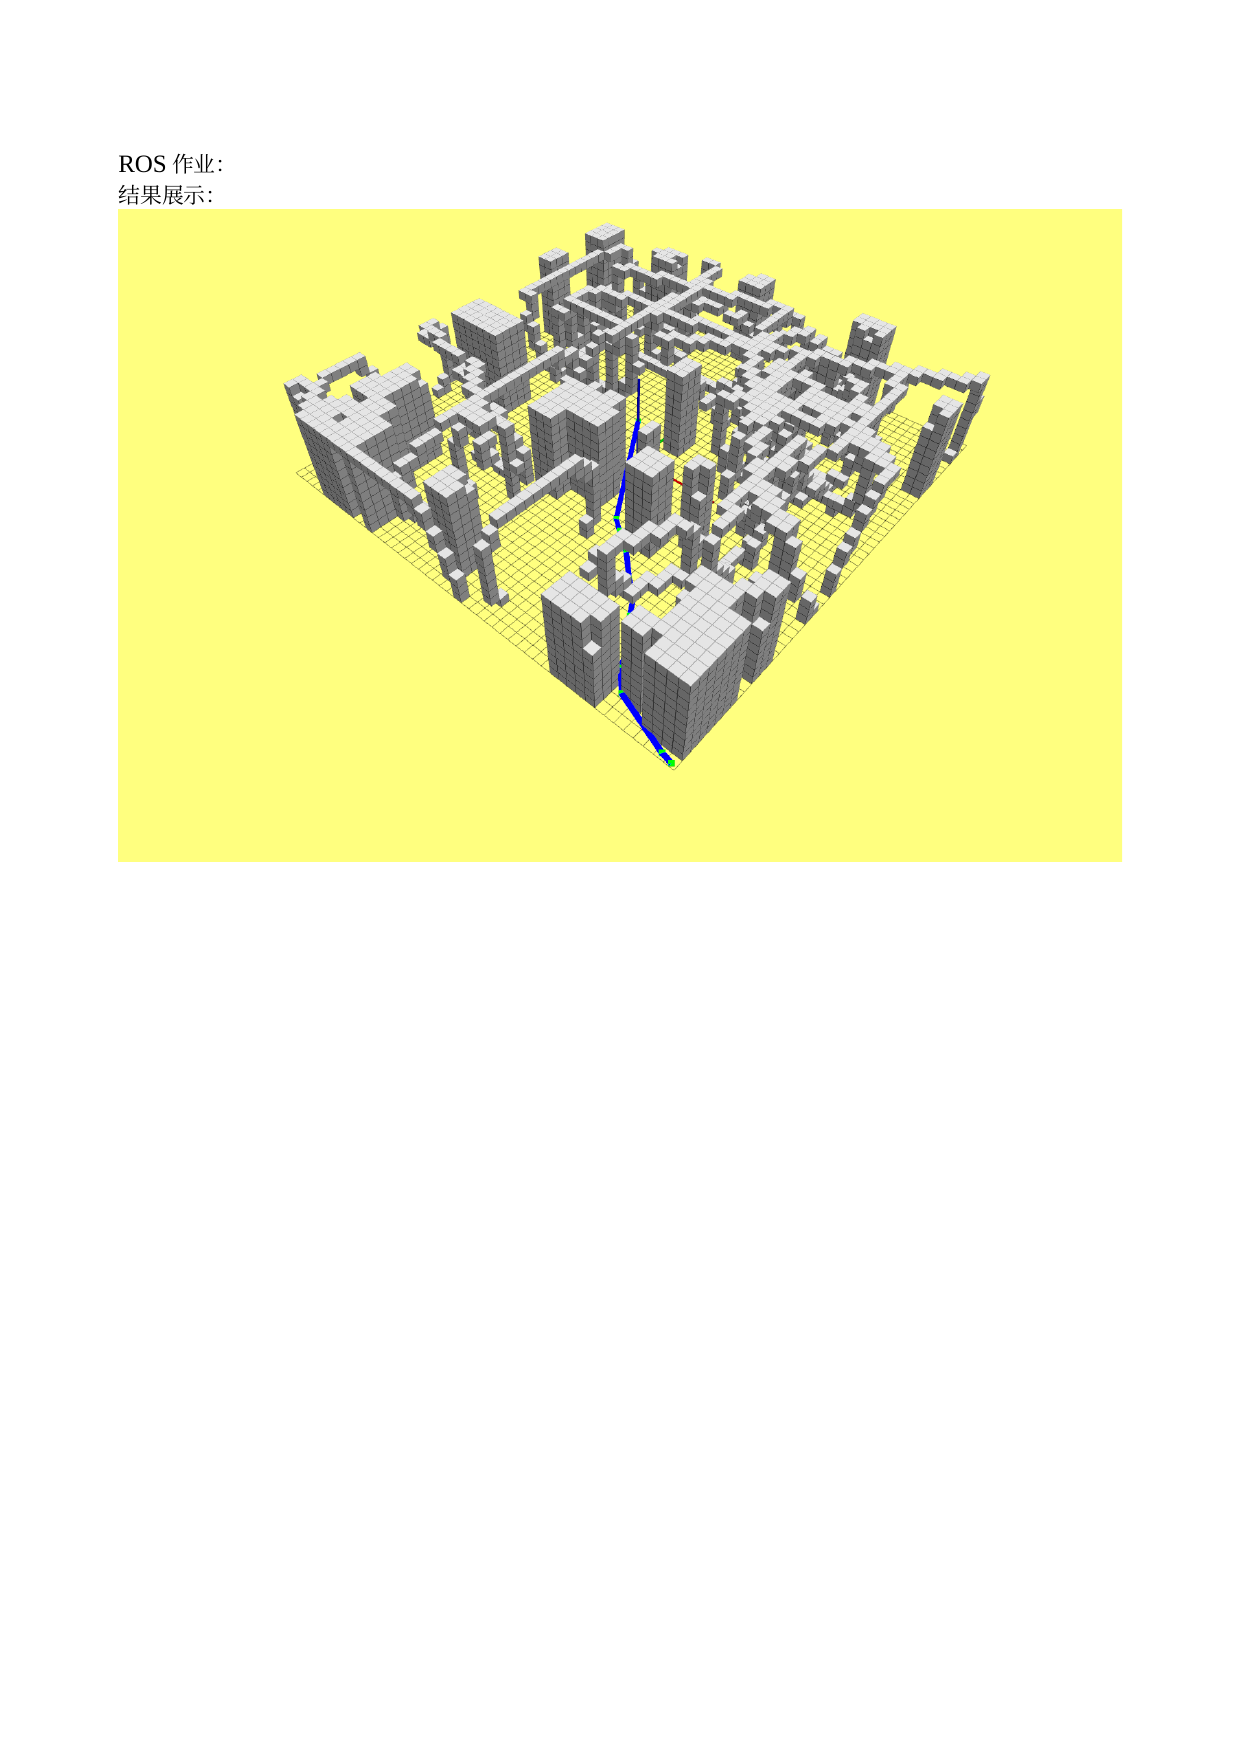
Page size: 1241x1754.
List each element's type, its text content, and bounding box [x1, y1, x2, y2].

text ROS作业： [118, 147, 1122, 178]
picture [118, 209, 1123, 862]
text 结果展示： [118, 178, 1122, 209]
